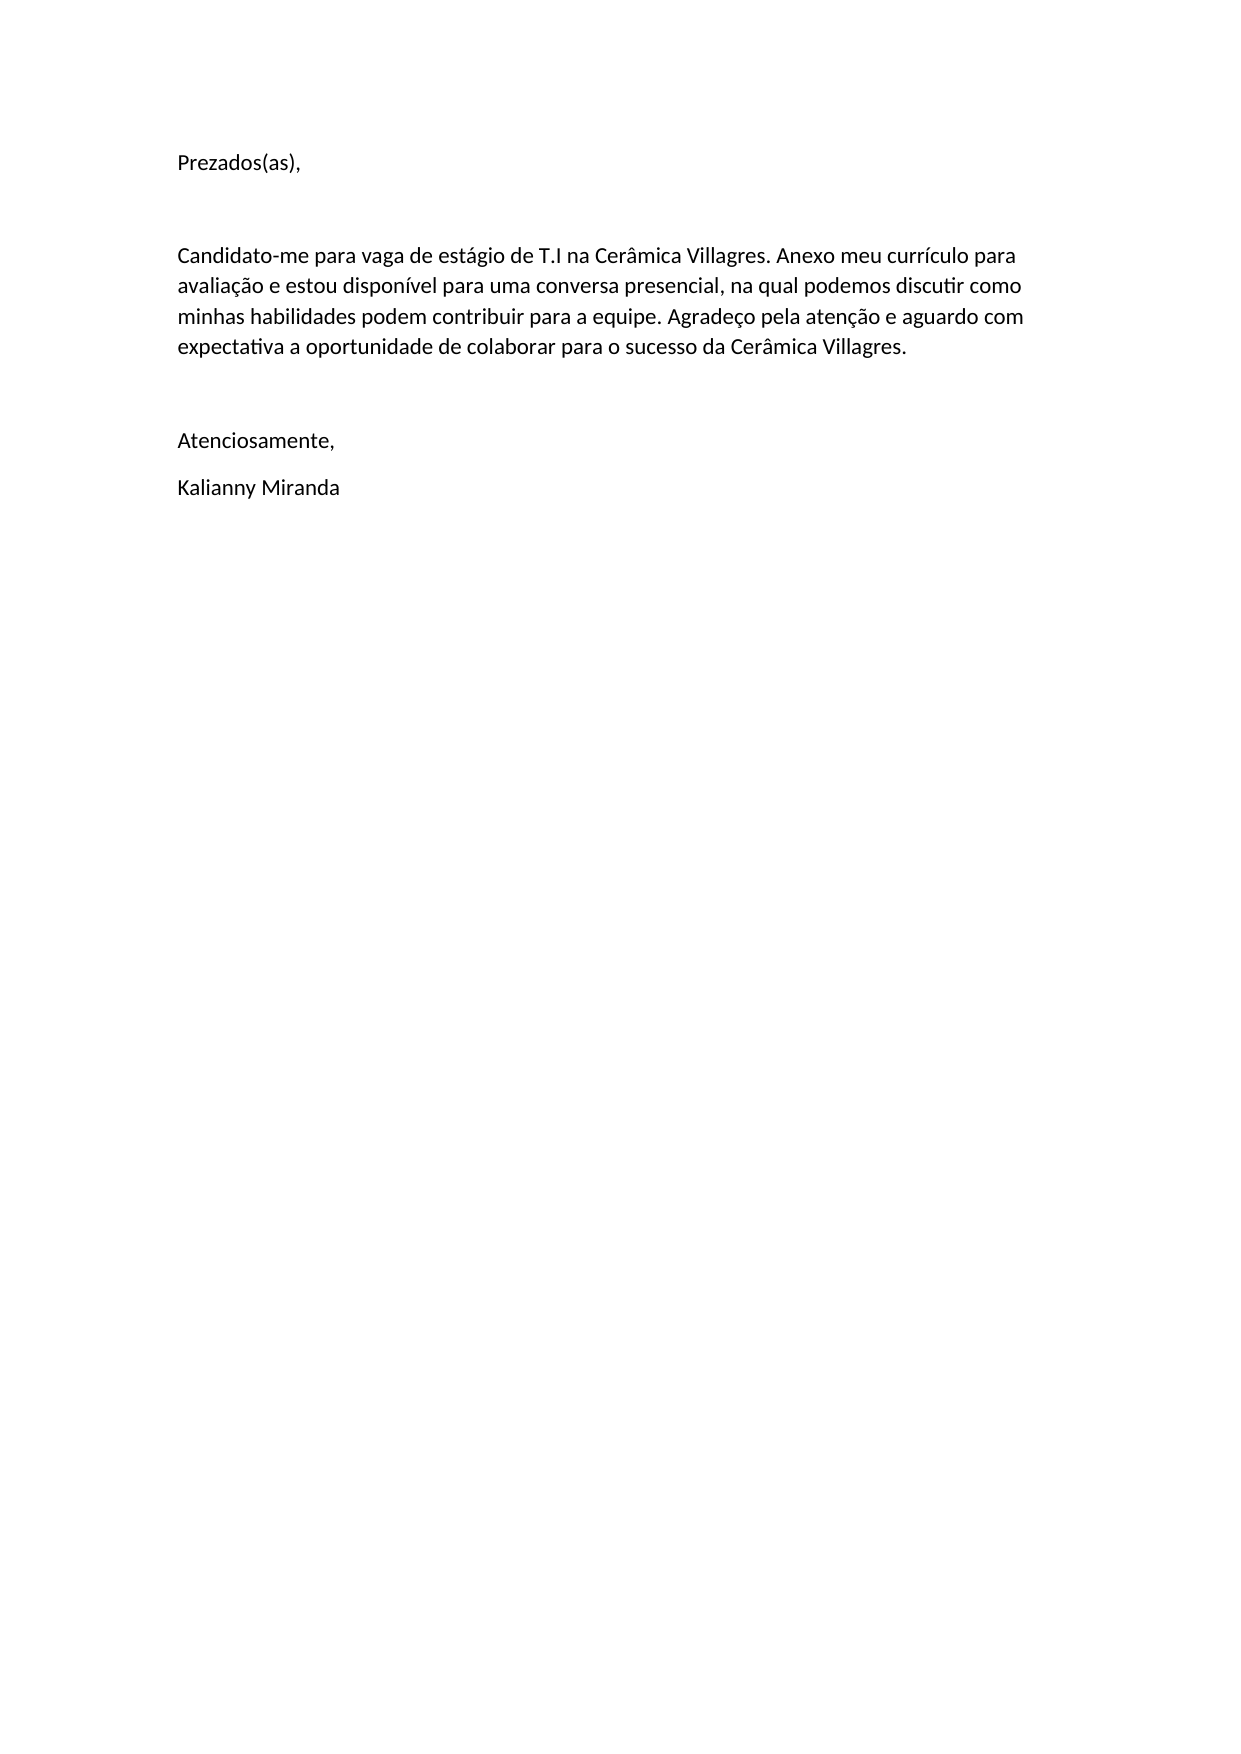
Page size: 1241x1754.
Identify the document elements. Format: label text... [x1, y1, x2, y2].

text Candidato-me para vaga de estágio de T.I na Cerâmica Villagres. Anexo meu currículo para avaliação e estou disponível para uma conversa presencial, na qual podemos discutir como minhas habilidades podem contribuir para a equipe. Agradeço pela atenção e aguardo com expectativa a oportunidade de colaborar para o sucesso da Cerâmica Villagres. [177, 241, 1063, 360]
text Kalianny Miranda [177, 473, 1063, 501]
text Atenciosamente, [177, 426, 1063, 454]
text Prezados(as), [177, 148, 1063, 176]
